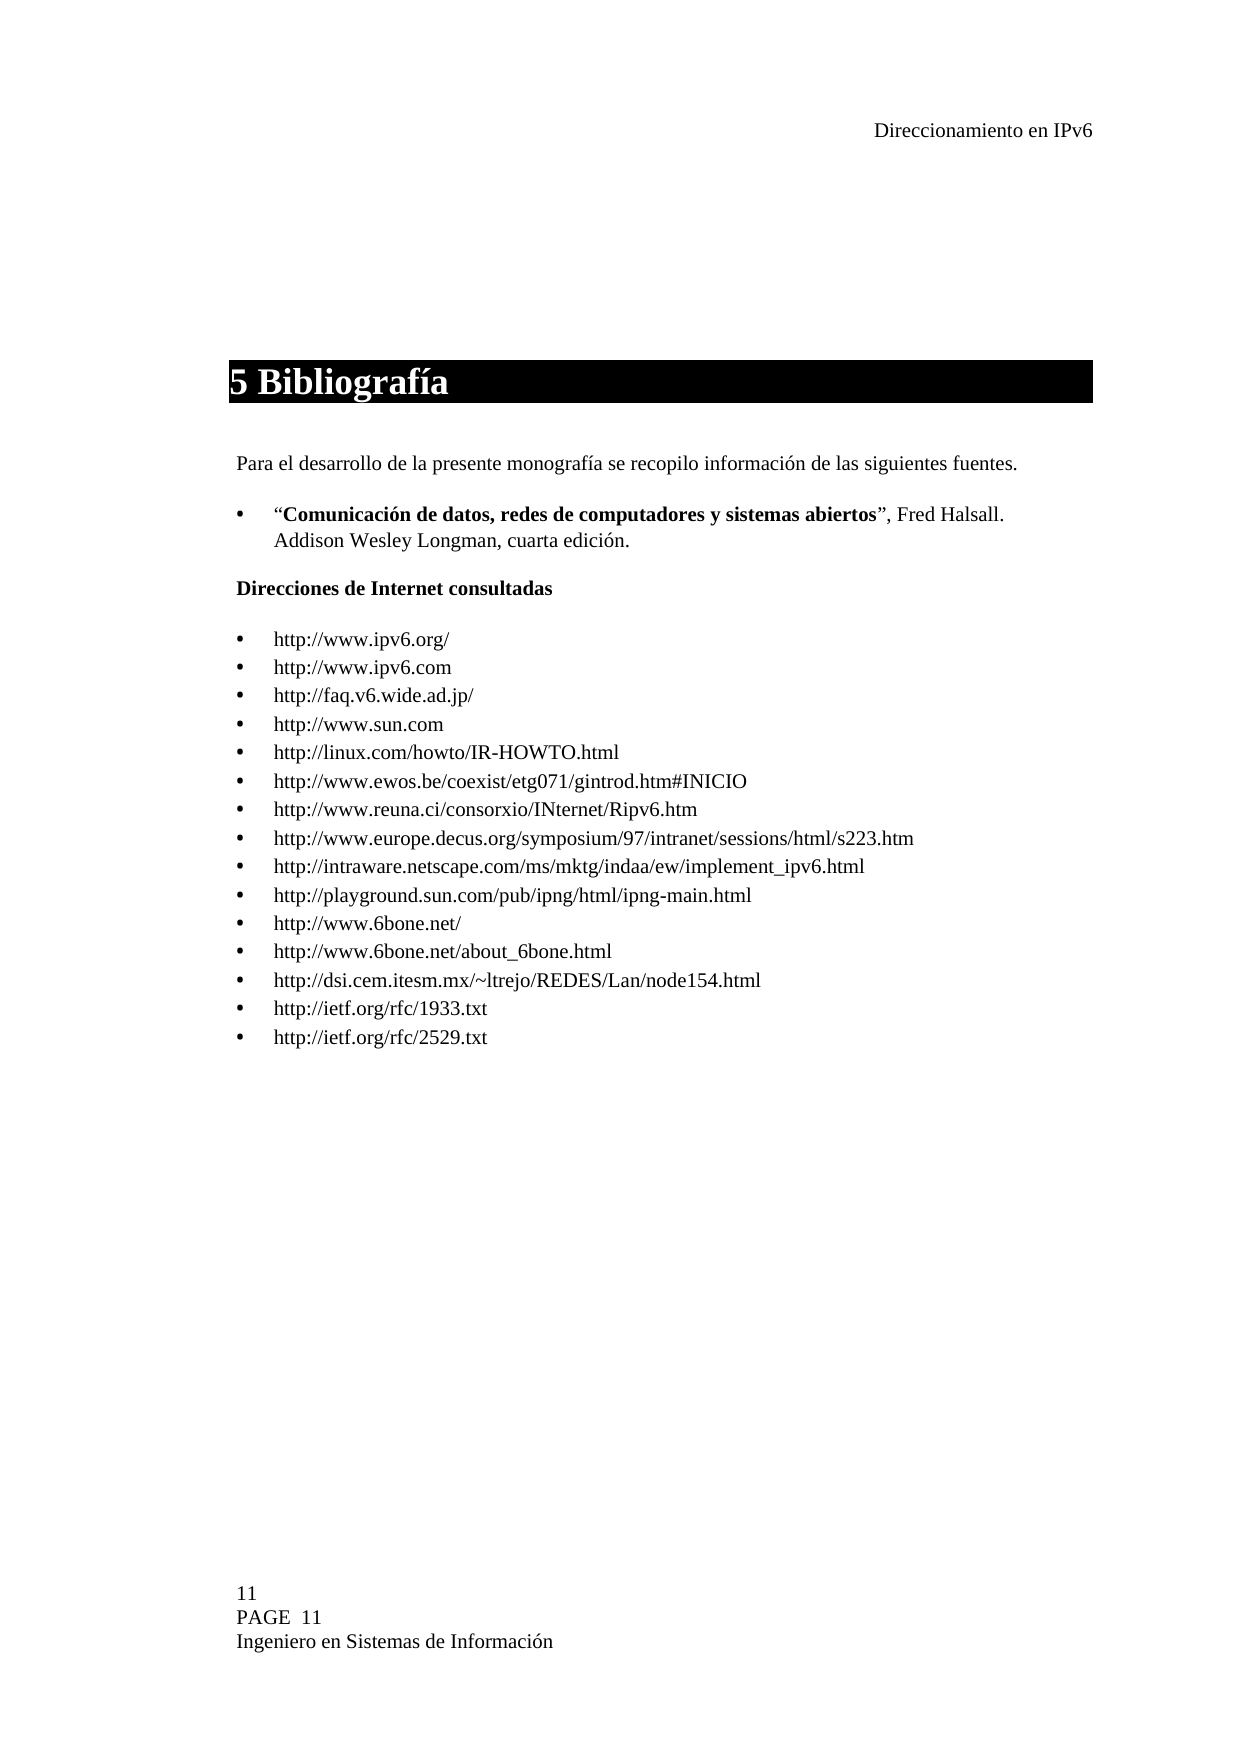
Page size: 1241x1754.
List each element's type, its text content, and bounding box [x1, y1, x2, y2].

text Para el desarrollo de la presente monografía se recopilo información de las siguientes fuentes. [236, 451, 1093, 475]
list http://www.reuna.ci/consorxio/INternet/Ripv6.htm [236, 794, 1093, 823]
list http://ietf.org/rfc/1933.txt [236, 993, 1093, 1022]
list http://www.sun.com [236, 709, 1093, 737]
list http://dsi.cem.itesm.mx/~ltrejo/REDES/Lan/node154.html [236, 965, 1093, 993]
list http://playground.sun.com/pub/ipng/html/ipng-main.html [236, 880, 1093, 908]
list http://ietf.org/rfc/2529.txt [236, 1022, 1093, 1050]
list http://linux.com/howto/IR-HOWTO.html [236, 737, 1093, 766]
list “Comunicación de datos, redes de computadores y sistemas abiertos”, Fred Halsall. [236, 499, 1093, 527]
list http://www.ipv6.org/ [236, 624, 1093, 652]
list http://www.ipv6.com [236, 652, 1093, 681]
list http://www.6bone.net/about_6bone.html [236, 937, 1093, 965]
list http://www.6bone.net/ [236, 908, 1093, 937]
list http://intraware.netscape.com/ms/mktg/indaa/ew/implement_ipv6.html [236, 851, 1093, 880]
table_header 5 Bibliografía [229, 360, 1093, 403]
list http://www.europe.decus.org/symposium/97/intranet/sessions/html/s223.htm [236, 823, 1093, 851]
list http://faq.v6.wide.ad.jp/ [236, 681, 1093, 709]
list http://www.ewos.be/coexist/etg071/gintrod.htm#INICIO [236, 766, 1093, 794]
text Addison Wesley Longman, cuarta edición. [236, 527, 1093, 552]
subtitle Direcciones de Internet consultadas [236, 576, 1093, 600]
